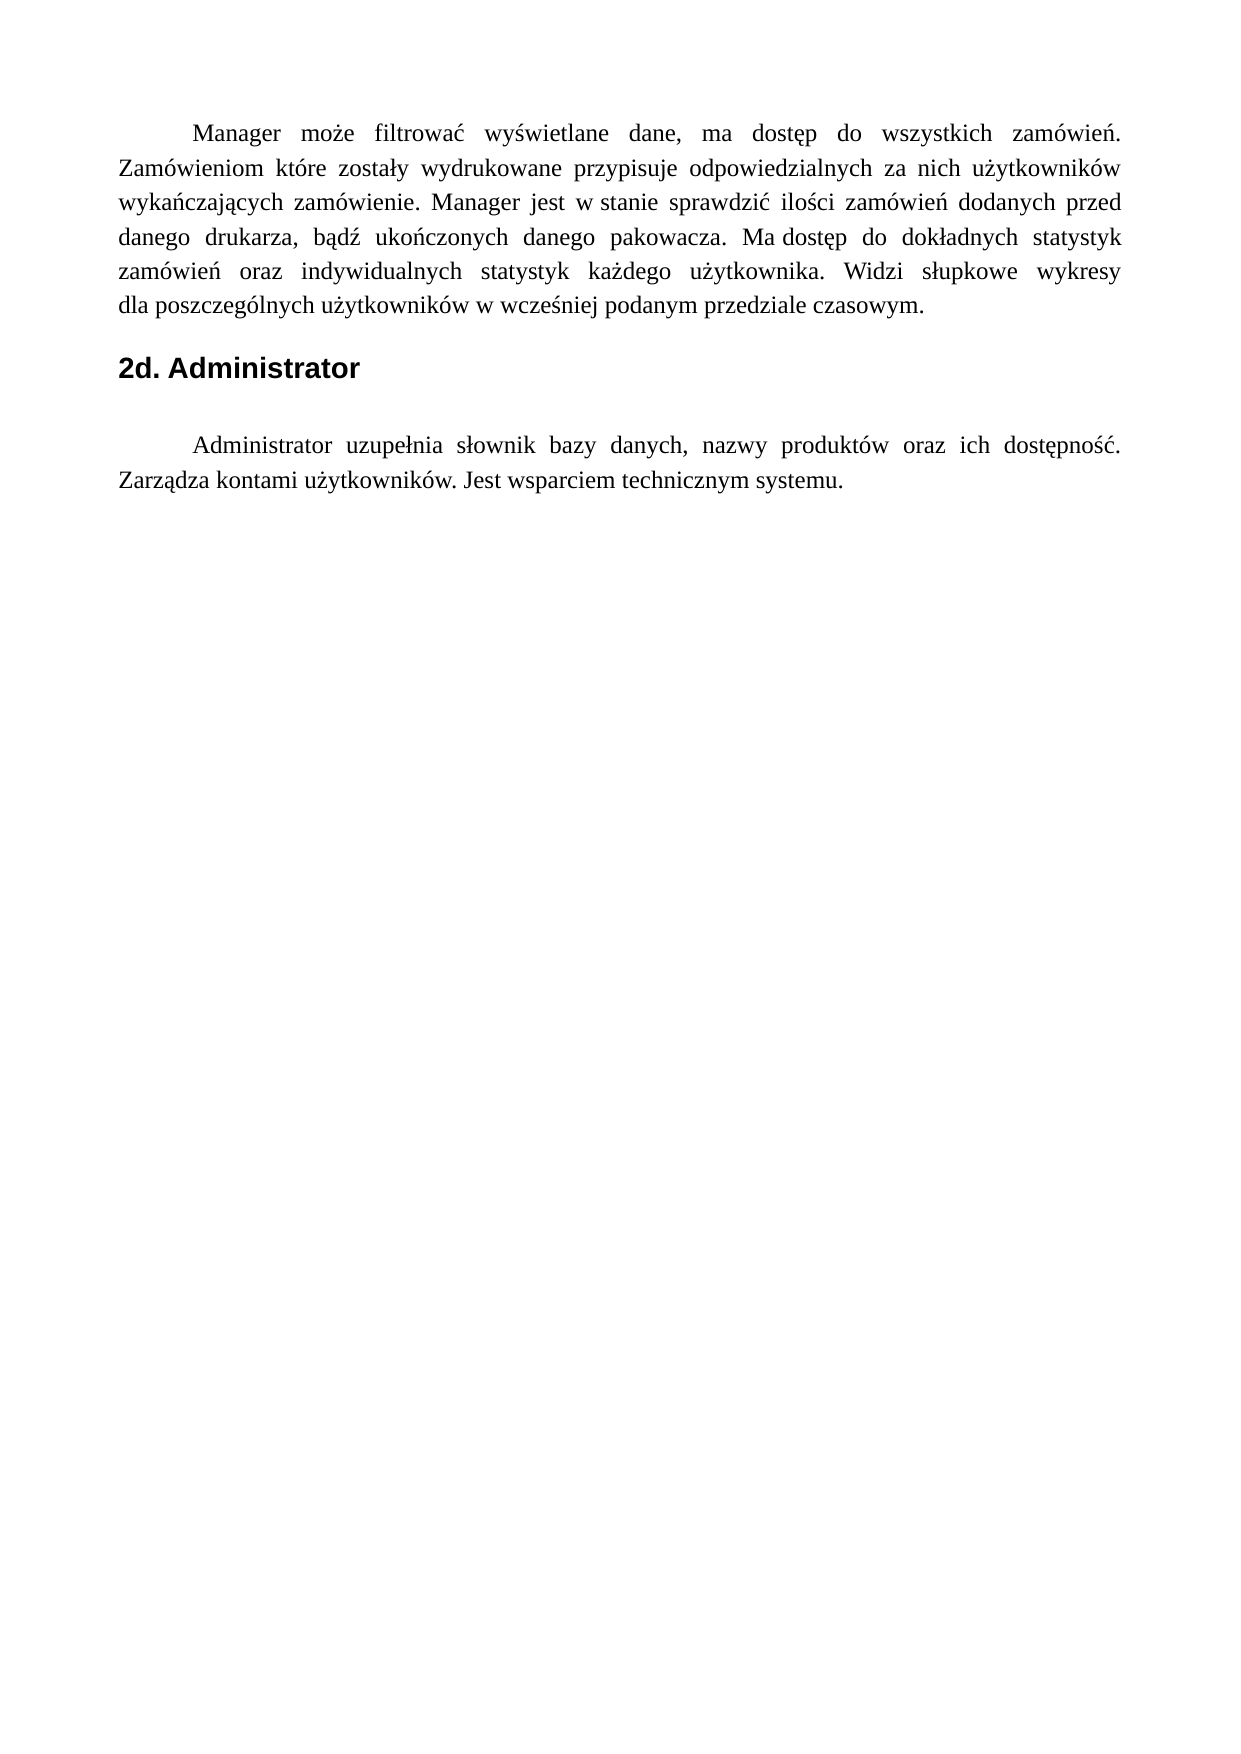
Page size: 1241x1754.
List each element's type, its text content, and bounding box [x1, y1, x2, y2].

subtitle 2d. Administrator [118, 351, 1122, 384]
text Administrator uzupełnia słownik bazy danych, nazwy produktów oraz ich dostępność. Zarządza kontami użytkowników. Jest wsparciem technicznym systemu. [118, 431, 1122, 494]
text Manager może filtrować wyświetlane dane, ma dostęp do wszystkich zamówień. Zamówieniom które zostały wydrukowane przypisuje odpowiedzialnych za nich użytkowników wykańczających zamówienie. Manager jest w stanie sprawdzić ilości zamówień dodanych przed danego drukarza, bądź ukończonych danego pakowacza. Ma dostęp do dokładnych statystyk zamówień oraz indywidualnych statystyk każdego użytkownika. Widzi słupkowe wykresy dla poszczególnych użytkowników w wcześniej podanym przedziale czasowym. [118, 118, 1122, 319]
